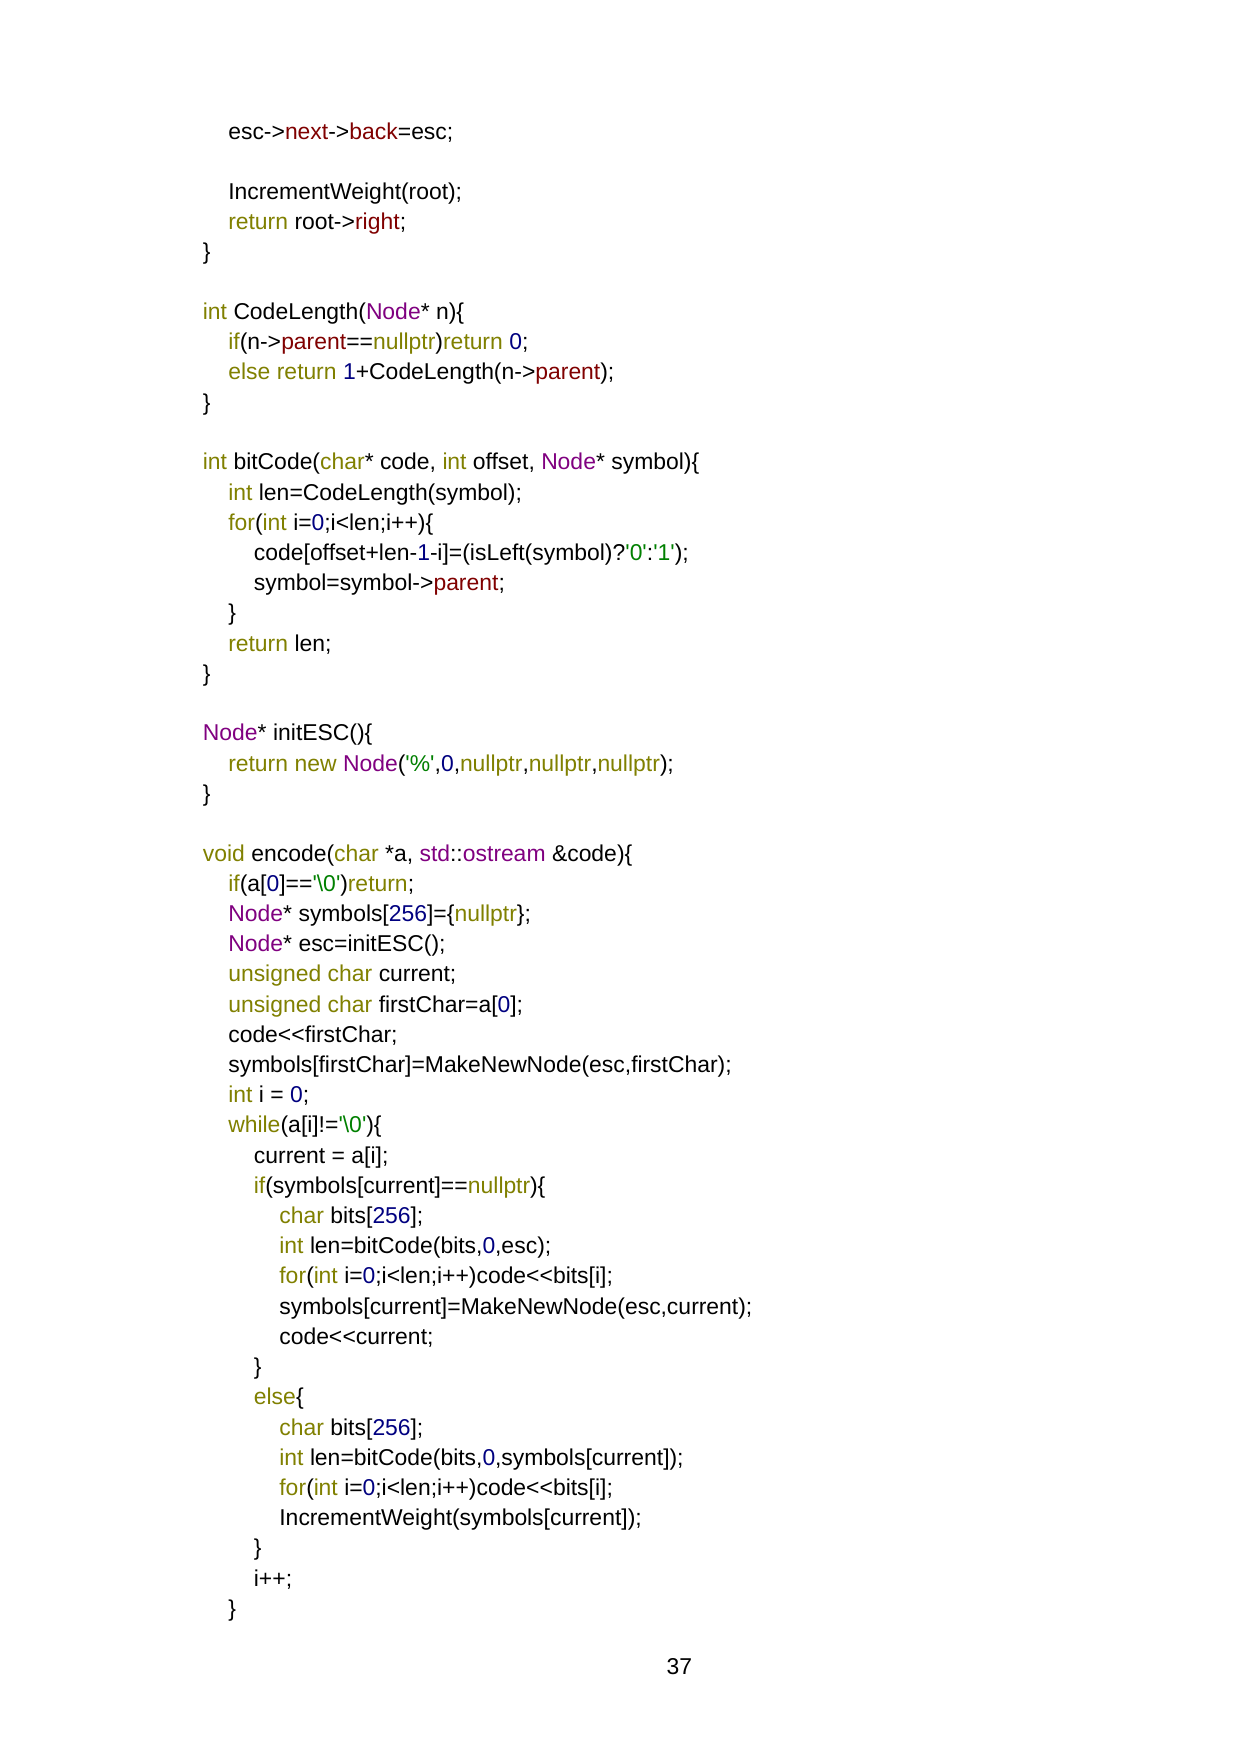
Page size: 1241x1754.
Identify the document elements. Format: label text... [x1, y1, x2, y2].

text else return 1+CodeLength(n->parent); [177, 358, 1181, 385]
text char bits[256]; [177, 1413, 1181, 1440]
text } [177, 388, 1181, 415]
text } [177, 1595, 1181, 1621]
text } [177, 780, 1181, 806]
text int i = 0; [177, 1081, 1181, 1107]
text IncrementWeight(symbols[current]); [177, 1504, 1181, 1530]
text void encode(char *a, std::ostream &code){ [177, 839, 1181, 866]
text int len=CodeLength(symbol); [177, 478, 1181, 505]
text current = a[i]; [177, 1142, 1181, 1168]
text symbols[current]=MakeNewNode(esc,current); [177, 1293, 1181, 1319]
text char bits[256]; [177, 1202, 1181, 1228]
text int len=bitCode(bits,0,symbols[current]); [177, 1444, 1181, 1470]
text } [177, 660, 1181, 686]
text if(a[0]=='\0')return; [177, 870, 1181, 896]
text unsigned char current; [177, 960, 1181, 987]
text int len=bitCode(bits,0,esc); [177, 1232, 1181, 1258]
text Node* initESC(){ [177, 719, 1181, 746]
text } [177, 599, 1181, 626]
text int bitCode(char* code, int offset, Node* symbol){ [177, 448, 1181, 474]
text unsigned char firstChar=a[0]; [177, 991, 1181, 1017]
text Node* esc=initESC(); [177, 930, 1181, 956]
text } [177, 1353, 1181, 1379]
text return root->right; [177, 208, 1181, 234]
text while(a[i]!='\0'){ [177, 1111, 1181, 1138]
text return new Node('%',0,nullptr,nullptr,nullptr); [177, 749, 1181, 776]
text symbol=symbol->parent; [177, 569, 1181, 595]
text } [177, 1534, 1181, 1561]
text return len; [177, 629, 1181, 656]
text int CodeLength(Node* n){ [177, 298, 1181, 324]
text for(int i=0;i<len;i++)code<<bits[i]; [177, 1474, 1181, 1500]
text } [177, 238, 1181, 264]
text else{ [177, 1383, 1181, 1409]
text for(int i=0;i<len;i++){ [177, 509, 1181, 535]
text code[offset+len-1-i]=(isLeft(symbol)?'0':'1'); [177, 539, 1181, 565]
text esc->next->back=esc; [177, 118, 1181, 144]
text for(int i=0;i<len;i++)code<<bits[i]; [177, 1262, 1181, 1289]
text symbols[firstChar]=MakeNewNode(esc,firstChar); [177, 1051, 1181, 1077]
text Node* symbols[256]={nullptr}; [177, 900, 1181, 926]
text code<<firstChar; [177, 1021, 1181, 1047]
text if(n->parent==nullptr)return 0; [177, 328, 1181, 354]
text code<<current; [177, 1323, 1181, 1349]
text IncrementWeight(root); [177, 178, 1181, 204]
text if(symbols[current]==nullptr){ [177, 1172, 1181, 1198]
text i++; [177, 1564, 1181, 1591]
